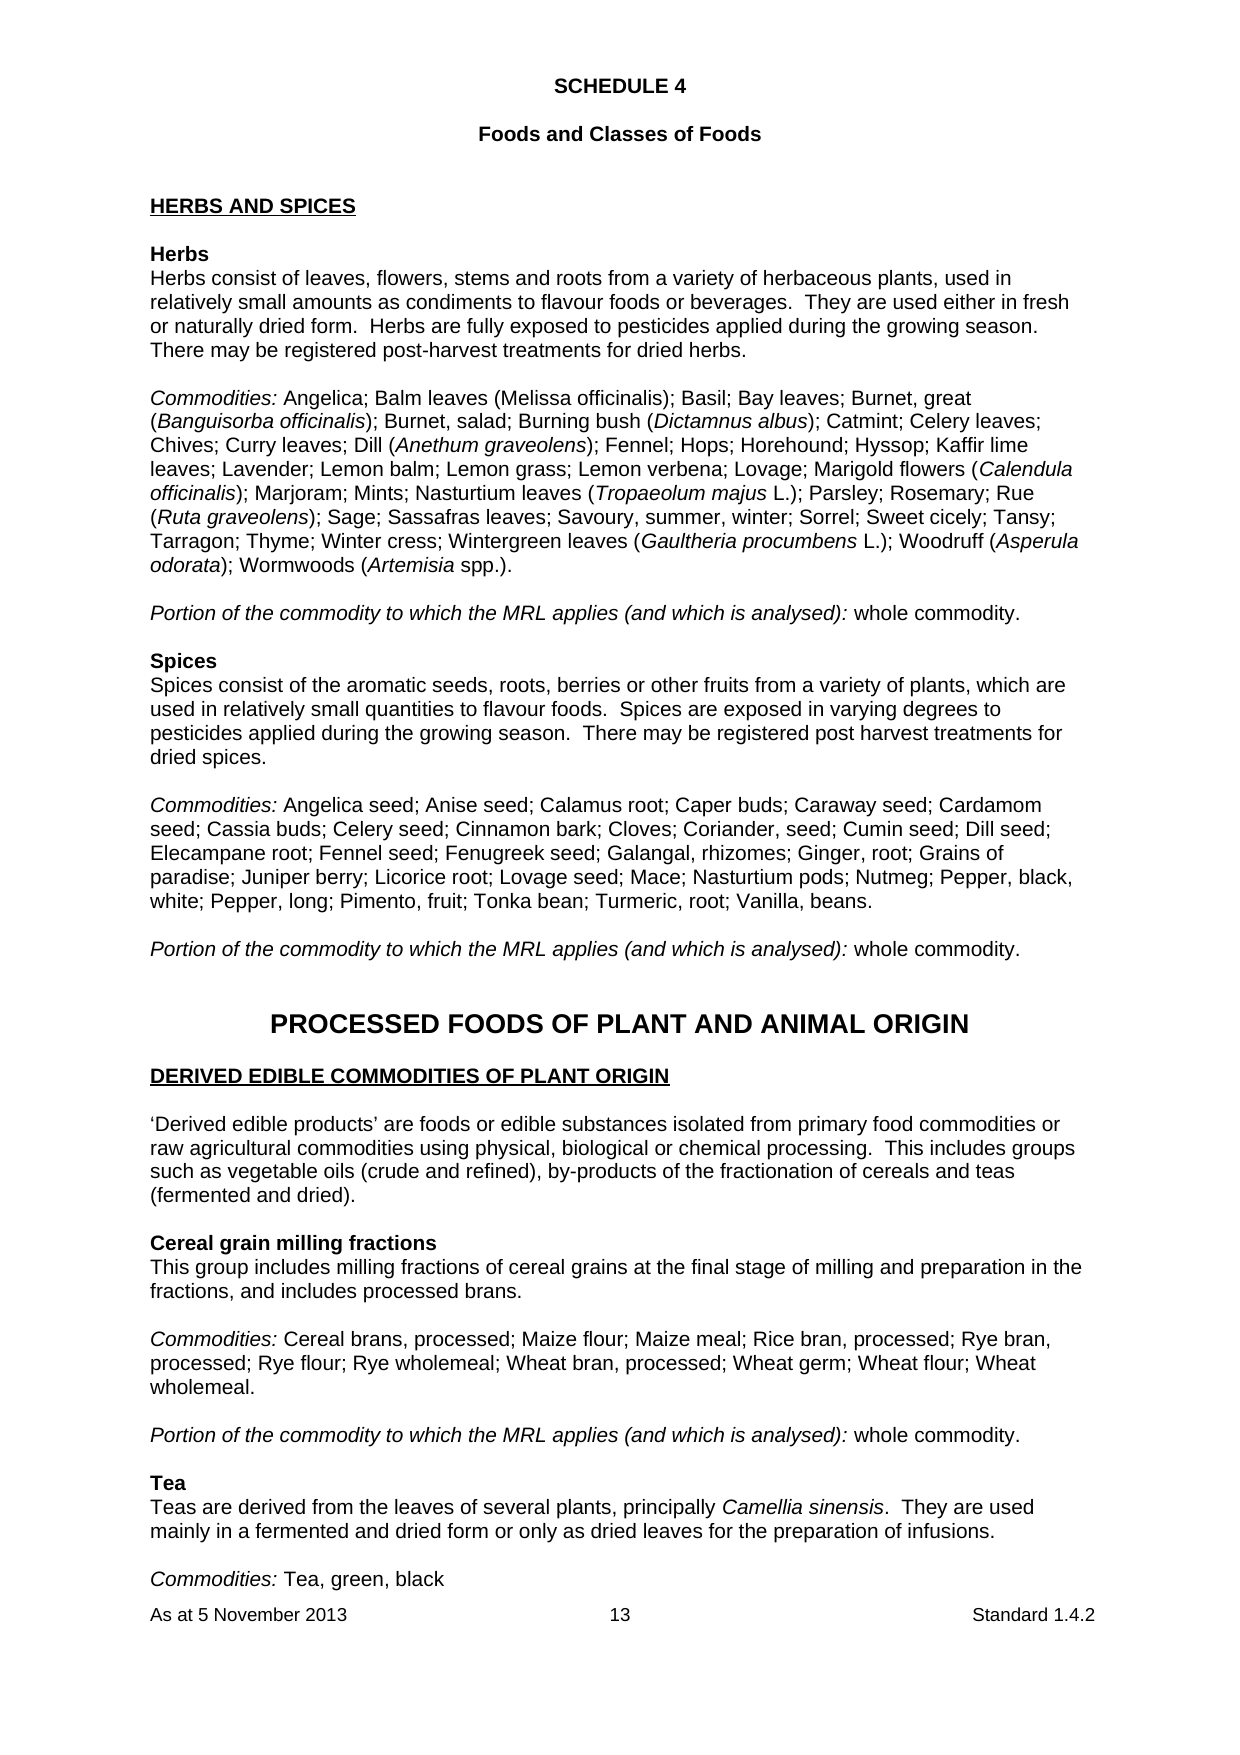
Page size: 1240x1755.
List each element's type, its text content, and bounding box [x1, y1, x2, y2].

text Spices consist of the aromatic seeds, roots, berries or other fruits from a variety of plants, which are used in relatively small quantities to flavour foods. Spices are exposed in varying degrees to pesticides applied during the growing season. There may be registered post harvest treatments for dried spices. [150, 673, 1089, 769]
subtitle Herbs [150, 242, 1089, 266]
text Commodities: Angelica; Balm leaves (Melissa officinalis); Basil; Bay leaves; Burnet, great (Banguisorba officinalis); Burnet, salad; Burning bush (Dictamnus albus); Catmint; Celery leaves; Chives; Curry leaves; Dill (Anethum graveolens); Fennel; Hops; Horehound; Hyssop; Kaffir lime leaves; Lavender; Lemon balm; Lemon grass; Lemon verbena; Lovage; Marigold flowers (Calendula officinalis); Marjoram; Mints; Nasturtium leaves (Tropaeolum majus L.); Parsley; Rosemary; Rue (Ruta graveolens); Sage; Sassafras leaves; Savoury, summer, winter; Sorrel; Sweet cicely; Tansy; Tarragon; Thyme; Winter cress; Wintergreen leaves (Gaultheria procumbens L.); Woodruff (Asperula odorata); Wormwoods (Artemisia spp.). [150, 385, 1089, 577]
subtitle DERIVED EDIBLE COMMODITIES OF PLANT ORIGIN [150, 1063, 1089, 1087]
text Commodities: Tea, green, black [150, 1567, 1089, 1591]
subtitle PROCESSED FOODS OF PLANT AND ANIMAL ORIGIN [150, 1008, 1089, 1039]
text Portion of the commodity to which the MRL applies (and which is analysed): whole commodity. [150, 601, 1089, 625]
text Herbs consist of leaves, flowers, stems and roots from a variety of herbaceous plants, used in relatively small amounts as condiments to flavour foods or beverages. They are used either in fresh or naturally dried form. Herbs are fully exposed to pesticides applied during the growing season. There may be registered post-harvest treatments for dried herbs. [150, 266, 1089, 361]
text Portion of the commodity to which the MRL applies (and which is analysed): whole commodity. [150, 936, 1089, 960]
text Teas are derived from the leaves of several plants, principally Camellia sinensis. They are used mainly in a fermented and dried form or only as dried leaves for the preparation of infusions. [150, 1495, 1089, 1543]
text Commodities: Angelica seed; Anise seed; Calamus root; Caper buds; Caraway seed; Cardamom seed; Cassia buds; Celery seed; Cinnamon bark; Cloves; Coriander, seed; Cumin seed; Dill seed; Elecampane root; Fennel seed; Fenugreek seed; Galangal, rhizomes; Ginger, root; Grains of paradise; Juniper berry; Licorice root; Lovage seed; Mace; Nasturtium pods; Nutmeg; Pepper, black, white; Pepper, long; Pimento, fruit; Tonka bean; Turmeric, root; Vanilla, beans. [150, 793, 1089, 912]
subtitle Tea [150, 1471, 1089, 1495]
text ‘Derived edible products’ are foods or edible substances isolated from primary food commodities or raw agricultural commodities using physical, biological or chemical processing. This includes groups such as vegetable oils (crude and refined), by-products of the fractionation of cereals and teas (fermented and dried). [150, 1111, 1089, 1207]
subtitle Spices [150, 649, 1089, 673]
text Portion of the commodity to which the MRL applies (and which is analysed): whole commodity. [150, 1423, 1089, 1447]
text Commodities: Cereal brans, processed; Maize flour; Maize meal; Rice bran, processed; Rye bran, processed; Rye flour; Rye wholemeal; Wheat bran, processed; Wheat germ; Wheat flour; Wheat wholemeal. [150, 1327, 1089, 1399]
subtitle Cereal grain milling fractions [150, 1231, 1089, 1255]
text This group includes milling fractions of cereal grains at the final stage of milling and preparation in the fractions, and includes processed brans. [150, 1255, 1089, 1303]
subtitle HERBS AND SPICES [150, 194, 1089, 218]
